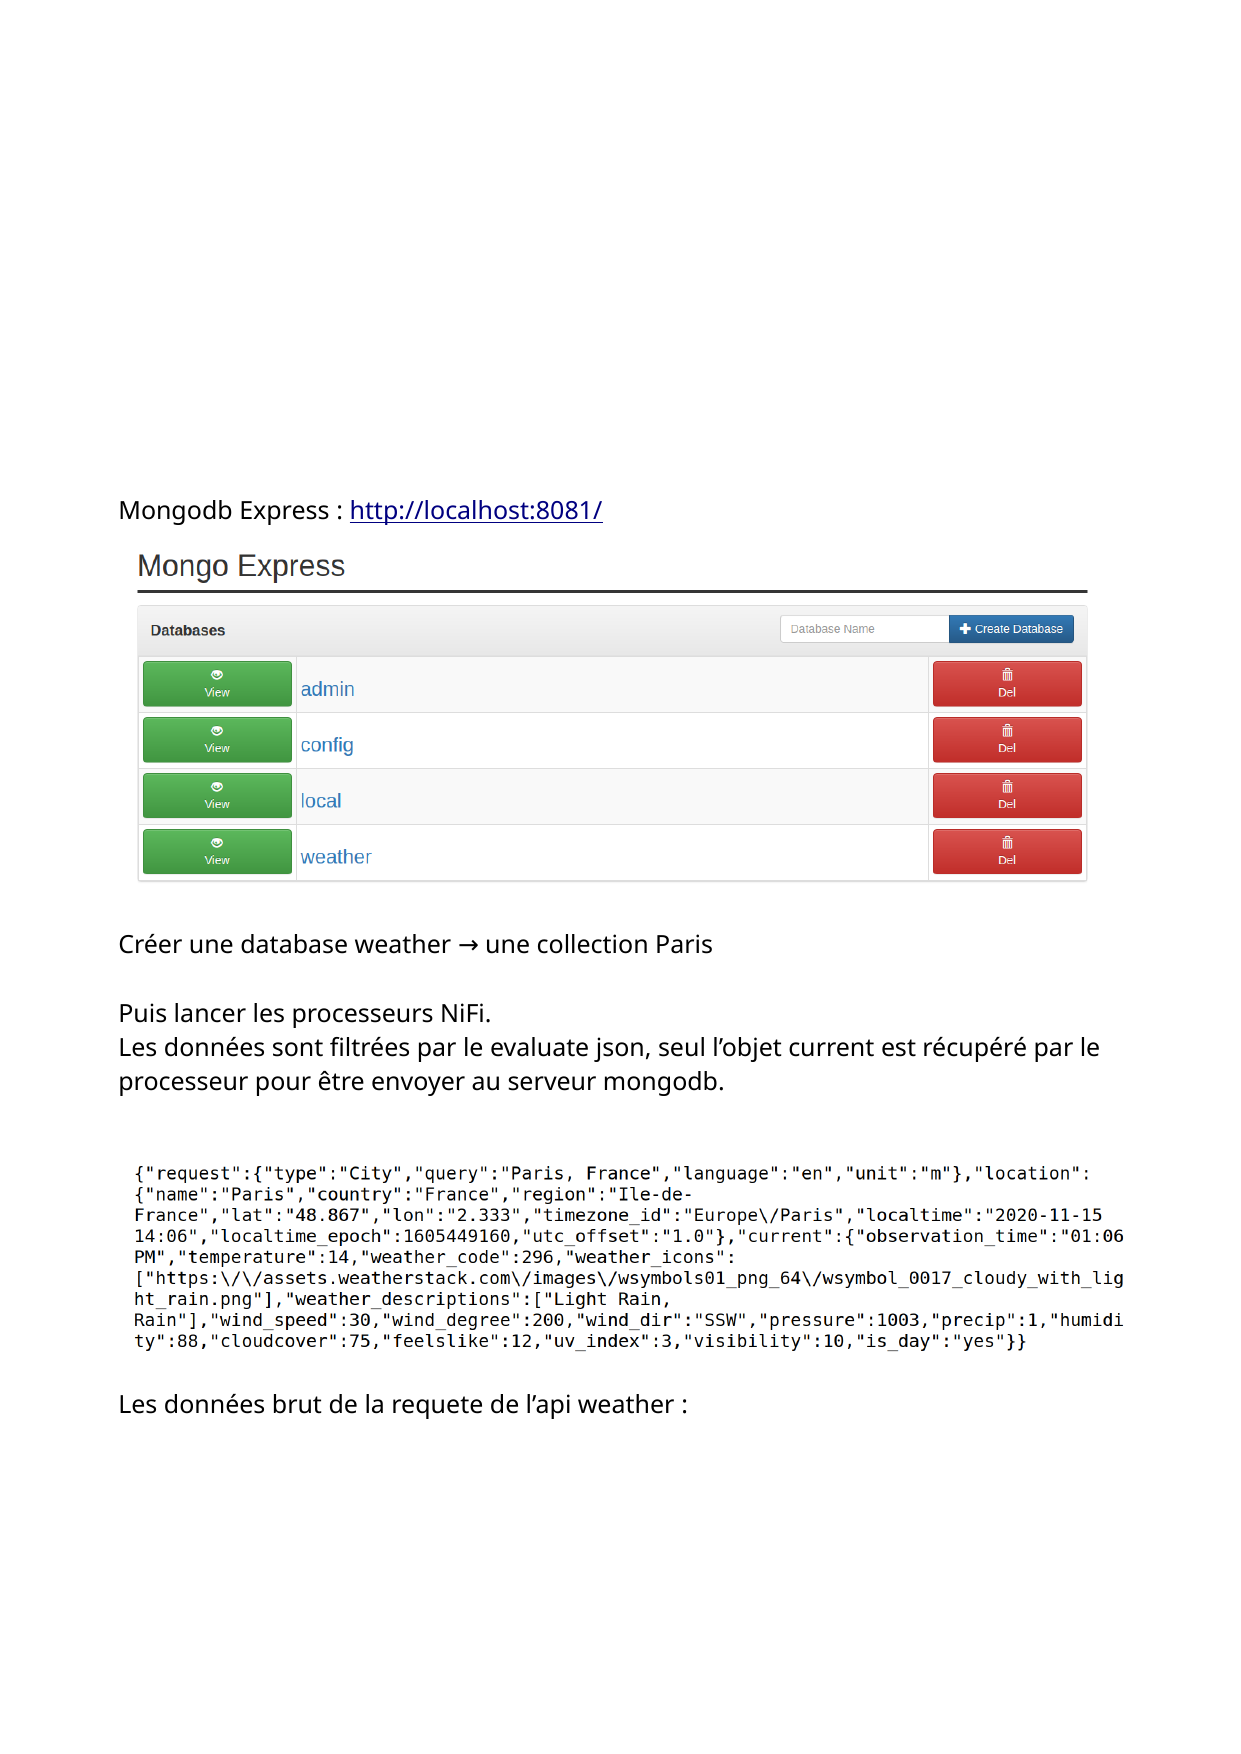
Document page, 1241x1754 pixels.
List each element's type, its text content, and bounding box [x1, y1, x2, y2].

text Créer une database weather → une collection Paris [118, 927, 1122, 961]
text Les données brut de la requete de l’api weather : [118, 1132, 1122, 1421]
picture [127, 1157, 1132, 1387]
text Les données sont filtrées par le evaluate json, seul l’objet current est récupéré par le processeur pour être envoyer au serveur mongodb. [118, 1029, 1122, 1097]
picture [118, 539, 1123, 894]
text Puis lancer les processeurs NiFi. [118, 995, 1122, 1029]
text Mongodb Express : http://localhost:8081/ [118, 493, 1122, 527]
